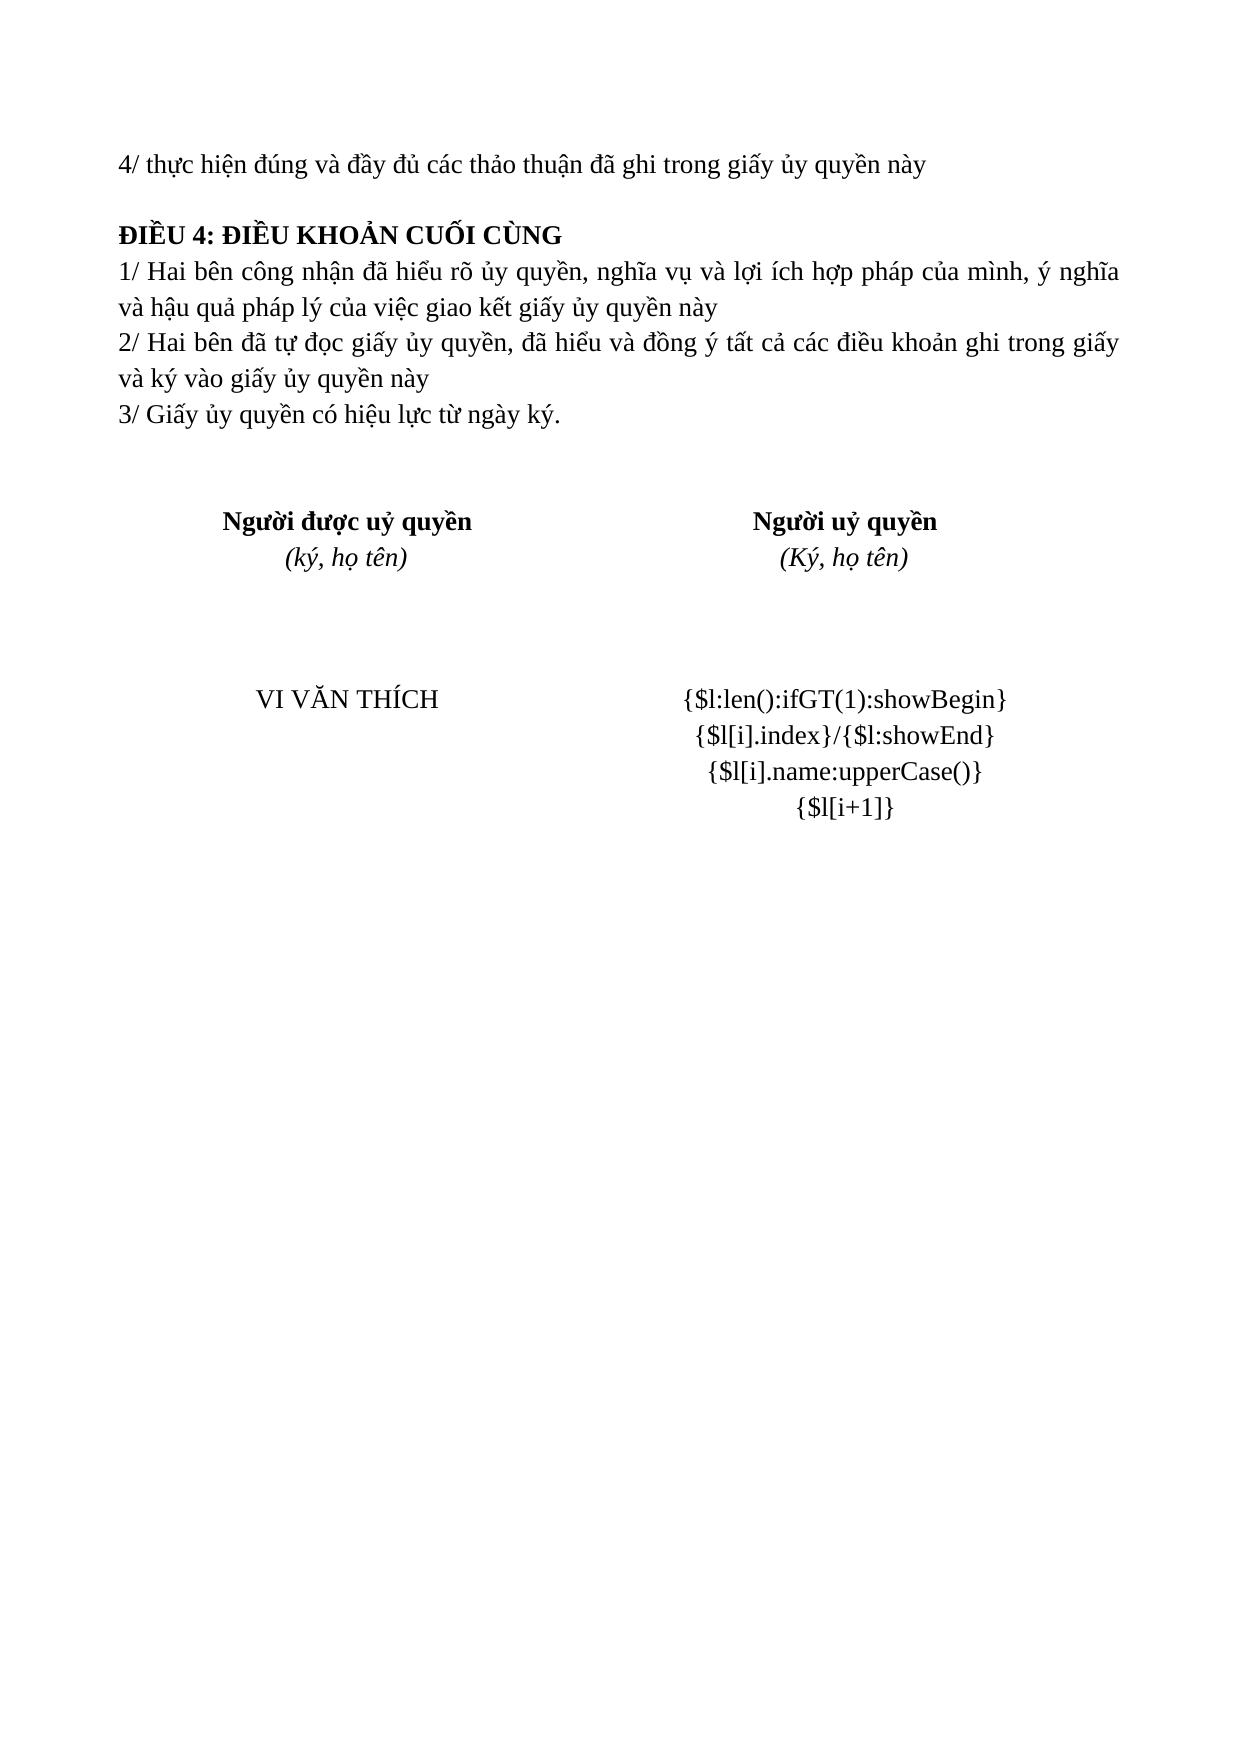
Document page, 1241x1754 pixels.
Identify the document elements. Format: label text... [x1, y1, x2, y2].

text 2/ Hai bên đã tự đọc giấy ủy quyền, đã hiểu và đồng ý tất cả các điều khoản ghi trong giấy và ký vào giấy ủy quyền này [118, 326, 1122, 393]
table_header Người uỷ quyền (Ký, họ tên) {$l:len():ifGT(1):showBegin} {$l[i].index}/{$l:showEnd}{$l[i].name:upperCase()} {$l[i+1]} [576, 434, 1114, 826]
text 4/ thực hiện đúng và đầy đủ các thảo thuận đã ghi trong giấy ủy quyền này [118, 148, 1122, 179]
text 3/ Giấy ủy quyền có hiệu lực từ ngày ký. [118, 398, 1122, 429]
text ĐIỀU 4: ĐIỀU KHOẢN CUỐI CÙNG [118, 219, 1122, 250]
table_header Người được uỷ quyền (ký, họ tên) VI VĂN THÍCH [118, 434, 576, 826]
text 1/ Hai bên công nhận đã hiểu rõ ủy quyền, nghĩa vụ và lợi ích hợp pháp của mình, ý nghĩa và hậu quả pháp lý của việc giao kết giấy ủy quyền này [118, 255, 1122, 322]
